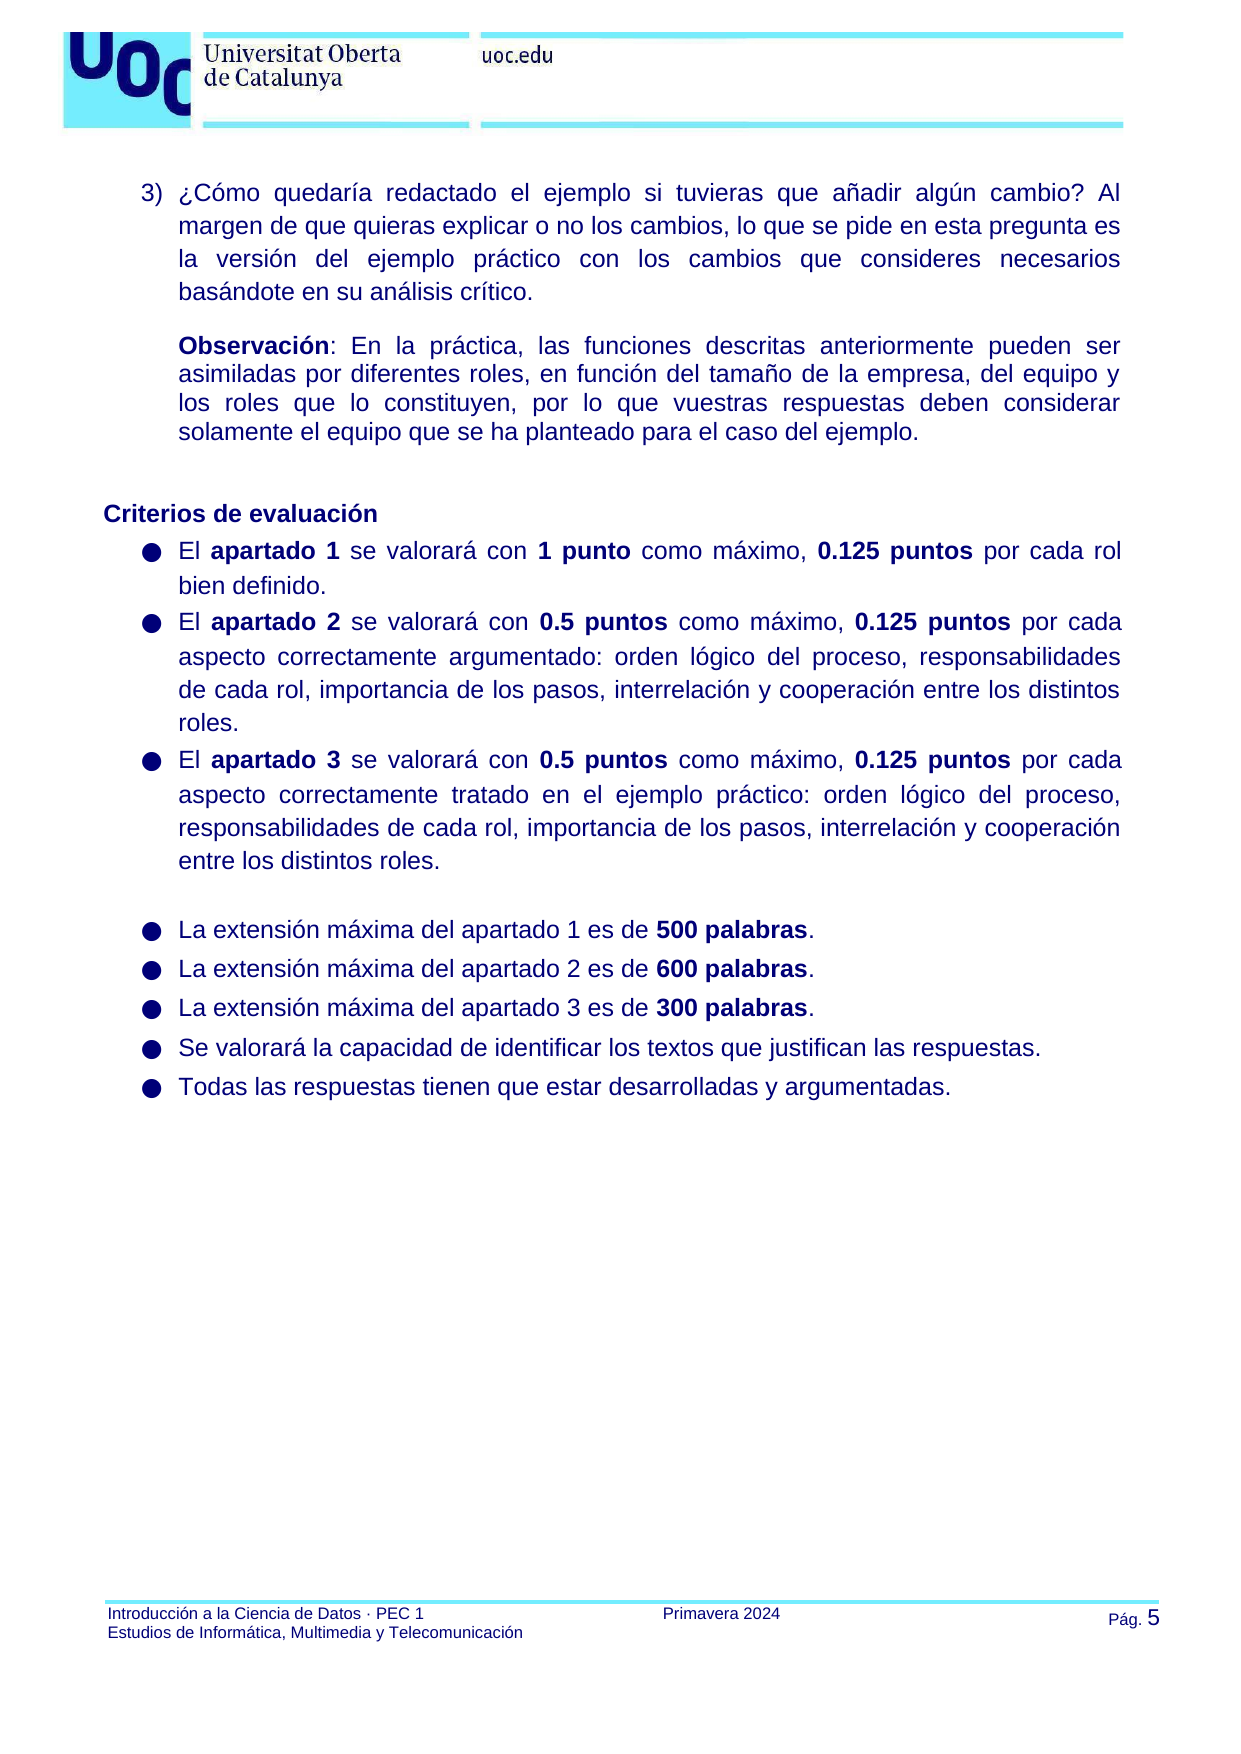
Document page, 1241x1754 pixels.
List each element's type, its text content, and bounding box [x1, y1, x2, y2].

list ¿Cómo quedaría redactado el ejemplo si tuvieras que añadir algún cambio? Al margen de que quieras explicar o no los cambios, lo que se pide en esta pregunta es la versión del ejemplo práctico con los cambios que consideres necesarios basándote en su análisis crítico. [141, 71, 1122, 306]
list Todas las respuestas tienen que estar desarrolladas y argumentadas. [141, 1068, 1122, 1102]
list La extensión máxima del apartado 3 es de 300 palabras. [141, 990, 1122, 1024]
list El apartado 1 se valorará con 1 punto como máximo, 0.125 puntos por cada rol bien definido. [141, 532, 1122, 599]
picture [57, 32, 92, 136]
list La extensión máxima del apartado 2 es de 600 palabras. [141, 951, 1122, 985]
list El apartado 3 se valorará con 0.5 puntos como máximo, 0.125 puntos por cada aspecto correctamente tratado en el ejemplo práctico: orden lógico del proceso, responsabilidades de cada rol, importancia de los pasos, interrelación y cooperación entre los distintos roles. [141, 741, 1122, 874]
list La extensión máxima del apartado 1 es de 500 palabras. [141, 912, 1122, 946]
list Se valorará la capacidad de identificar los textos que justifican las respuestas. [141, 1029, 1122, 1063]
text Observación: En la práctica, las funciones descritas anteriormente pueden ser asimiladas por diferentes roles, en función del tamaño de la empresa, del equipo y los roles que lo constituyen, por lo que vuestras respuestas deben considerar solamente el equipo que se ha planteado para el caso del ejemplo. [178, 331, 1122, 446]
list El apartado 2 se valorará con 0.5 puntos como máximo, 0.125 puntos por cada aspecto correctamente argumentado: orden lógico del proceso, responsabilidades de cada rol, importancia de los pasos, interrelación y cooperación entre los distintos roles. [141, 604, 1122, 737]
text Criterios de evaluación [103, 499, 1122, 528]
